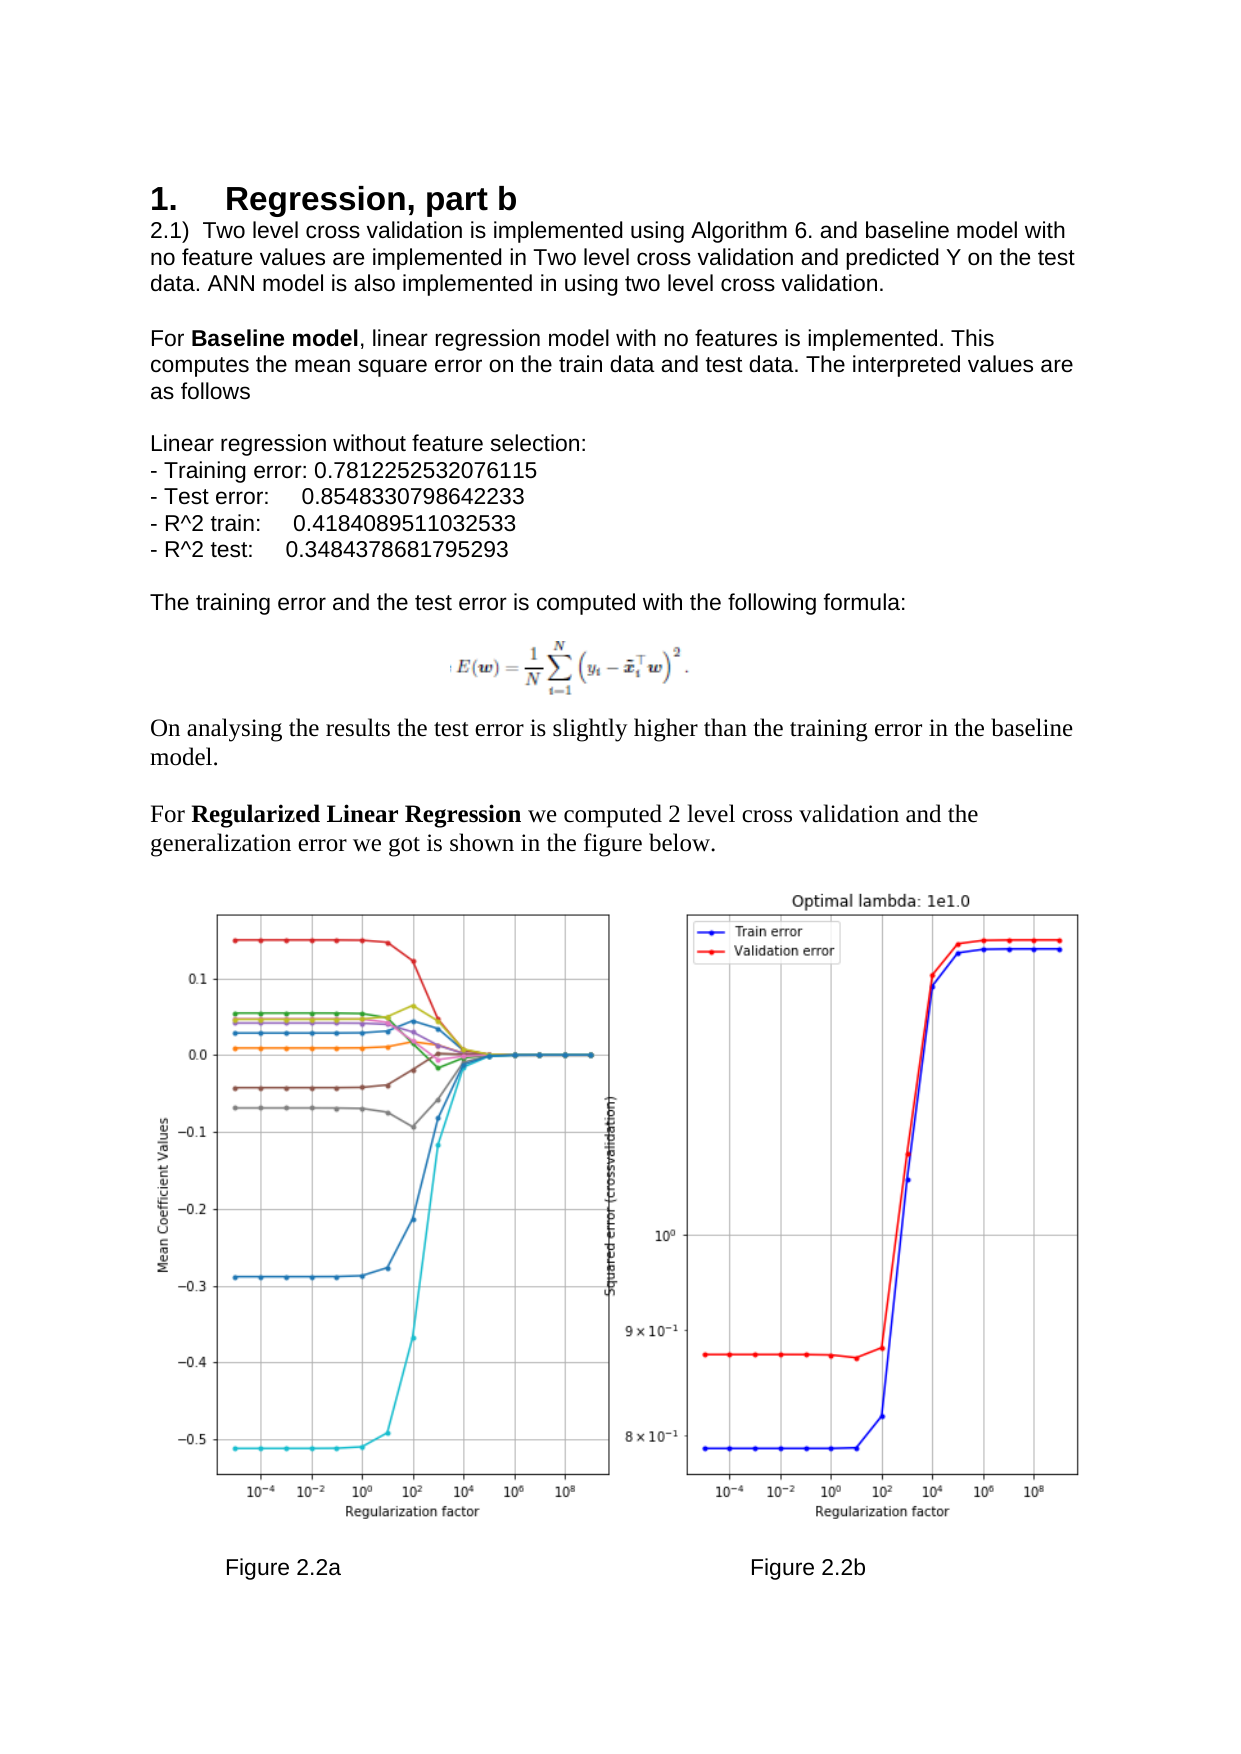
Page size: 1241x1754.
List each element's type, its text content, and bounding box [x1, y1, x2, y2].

text For Regularized Linear Regression we computed 2 level cross validation and the generalization error we got is shown in the figure below. [150, 799, 1090, 857]
text 2.1) Two level cross validation is implemented using Algorithm 6. and baseline model with no feature values are implemented in Two level cross validation and predicted Y on the test data. ANN model is also implemented in using two level cross validation. [150, 217, 1090, 296]
text Figure 2.2a Figure 2.2b [150, 1554, 1090, 1581]
text Linear regression without feature selection: [150, 430, 1090, 457]
text - Test error: 0.8548330798642233 [150, 483, 1090, 509]
text For Baseline model, linear regression model with no features is implemented. This computes the mean square error on the train data and test data. The interpreted values are as follows [150, 325, 1090, 404]
text - R^2 test: 0.3484378681795293 [150, 536, 1090, 562]
text - Training error: 0.7812252532076115 [150, 457, 1090, 483]
text - R^2 train: 0.4184089511032533 [150, 509, 1090, 536]
text On analysing the results the test error is slightly higher than the training error in the baseline model. [150, 713, 1090, 771]
list Regression, part b [150, 179, 1090, 217]
text The training error and the test error is computed with the following formula: [150, 588, 1090, 615]
